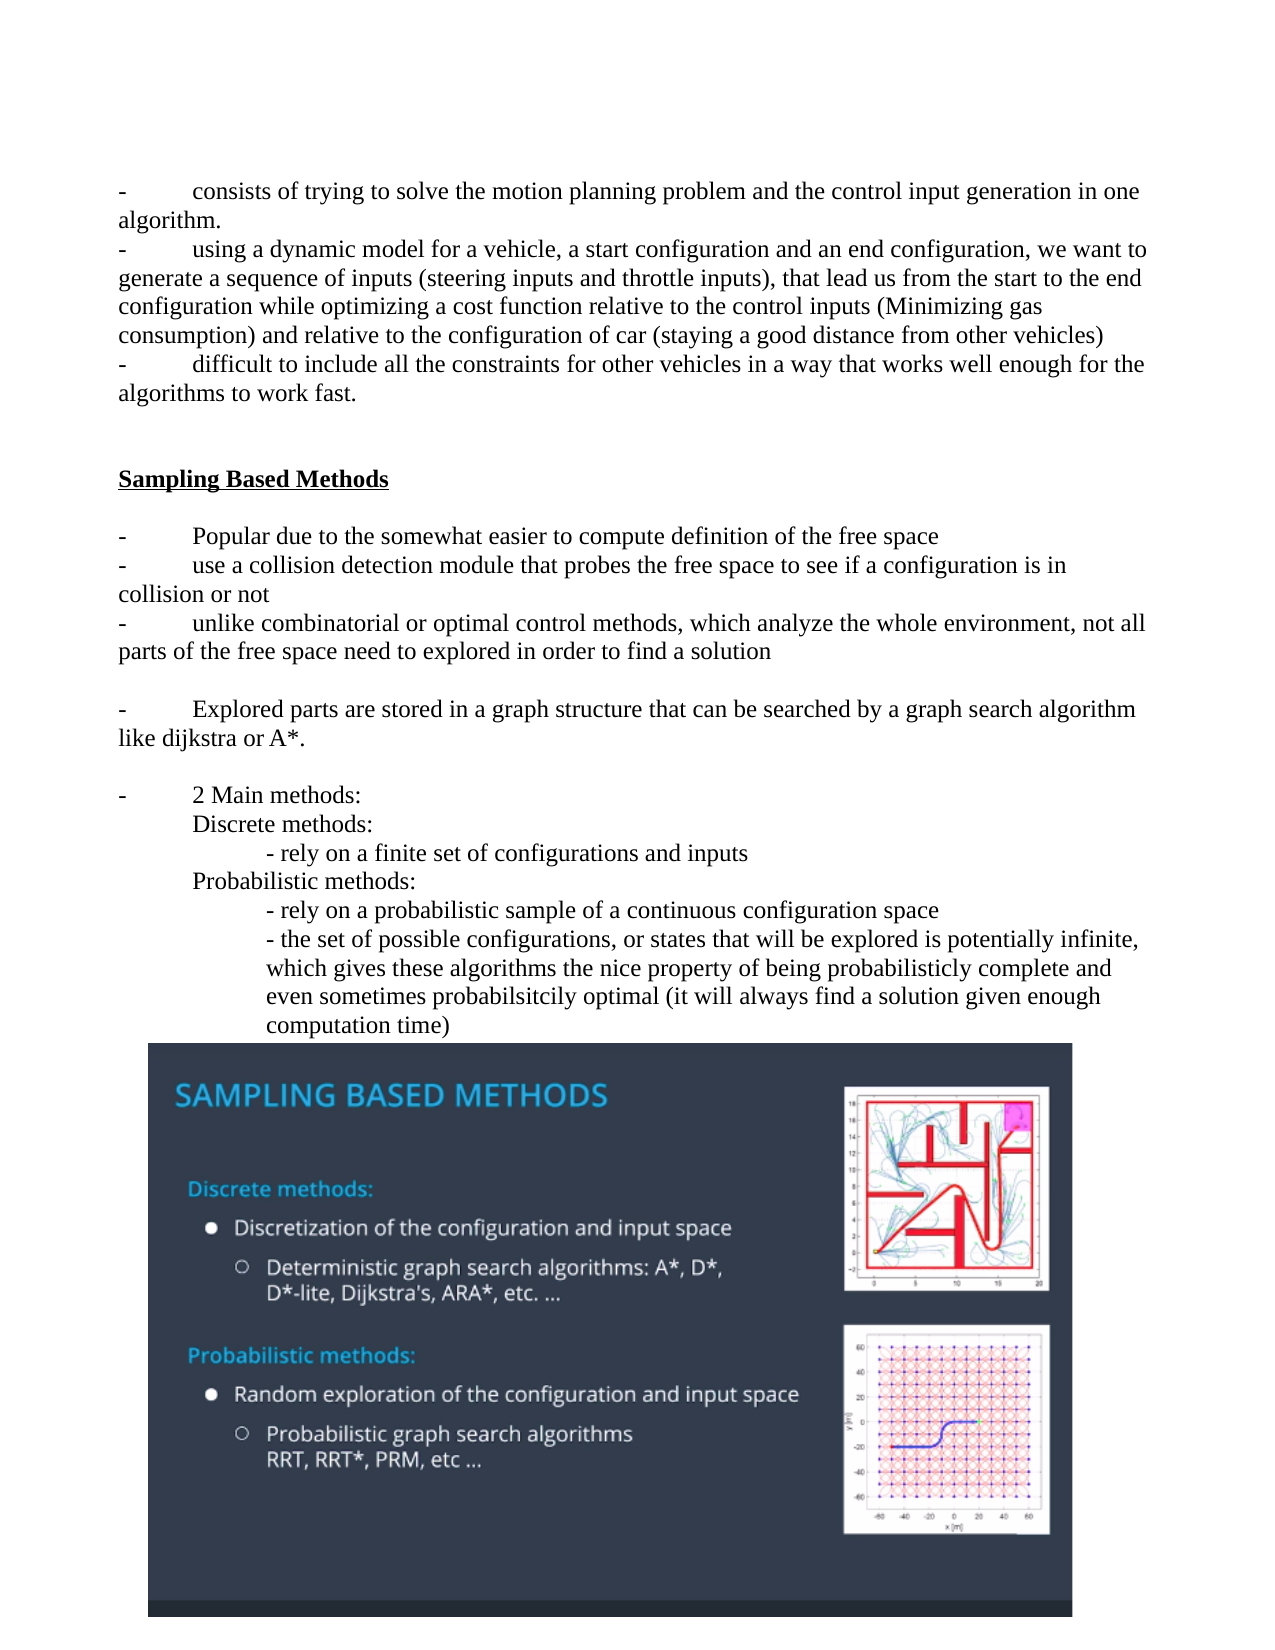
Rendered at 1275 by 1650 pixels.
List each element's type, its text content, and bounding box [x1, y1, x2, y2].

text - use a collision detection module that probes the free space to see if a configuration is in collision or not [118, 550, 1157, 608]
text Discrete methods: [118, 809, 1157, 838]
text - Popular due to the somewhat easier to compute definition of the free space [118, 521, 1157, 550]
text Probabilistic methods: [118, 866, 1157, 895]
text - rely on a finite set of configurations and inputs [118, 838, 1157, 866]
text - rely on a probabilistic sample of a continuous configuration space [118, 895, 1157, 924]
text - difficult to include all the constraints for other vehicles in a way that works well enough for the algorithms to work fast. [118, 349, 1157, 406]
text Sampling Based Methods [118, 464, 1157, 493]
text - Explored parts are stored in a graph structure that can be searched by a graph search algorithm like dijkstra or A*. [118, 694, 1157, 751]
picture [148, 1043, 1073, 1617]
text - the set of possible configurations, or states that will be explored is potentially infinite, which gives these algorithms the nice property of being probabilisticly complete and even sometimes probabilsitcily optimal (it will always find a solution given enough computation time) [118, 924, 1157, 1039]
text - 2 Main methods: [118, 780, 1157, 809]
text - unlike combinatorial or optimal control methods, which analyze the whole environment, not all parts of the free space need to explored in order to find a solution [118, 608, 1157, 665]
text - consists of trying to solve the motion planning problem and the control input generation in one algorithm. [118, 176, 1157, 234]
text - using a dynamic model for a vehicle, a start configuration and an end configuration, we want to generate a sequence of inputs (steering inputs and throttle inputs), that lead us from the start to the end configuration while optimizing a cost function relative to the control inputs (Minimizing gas consumption) and relative to the configuration of car (staying a good distance from other vehicles) [118, 234, 1157, 349]
